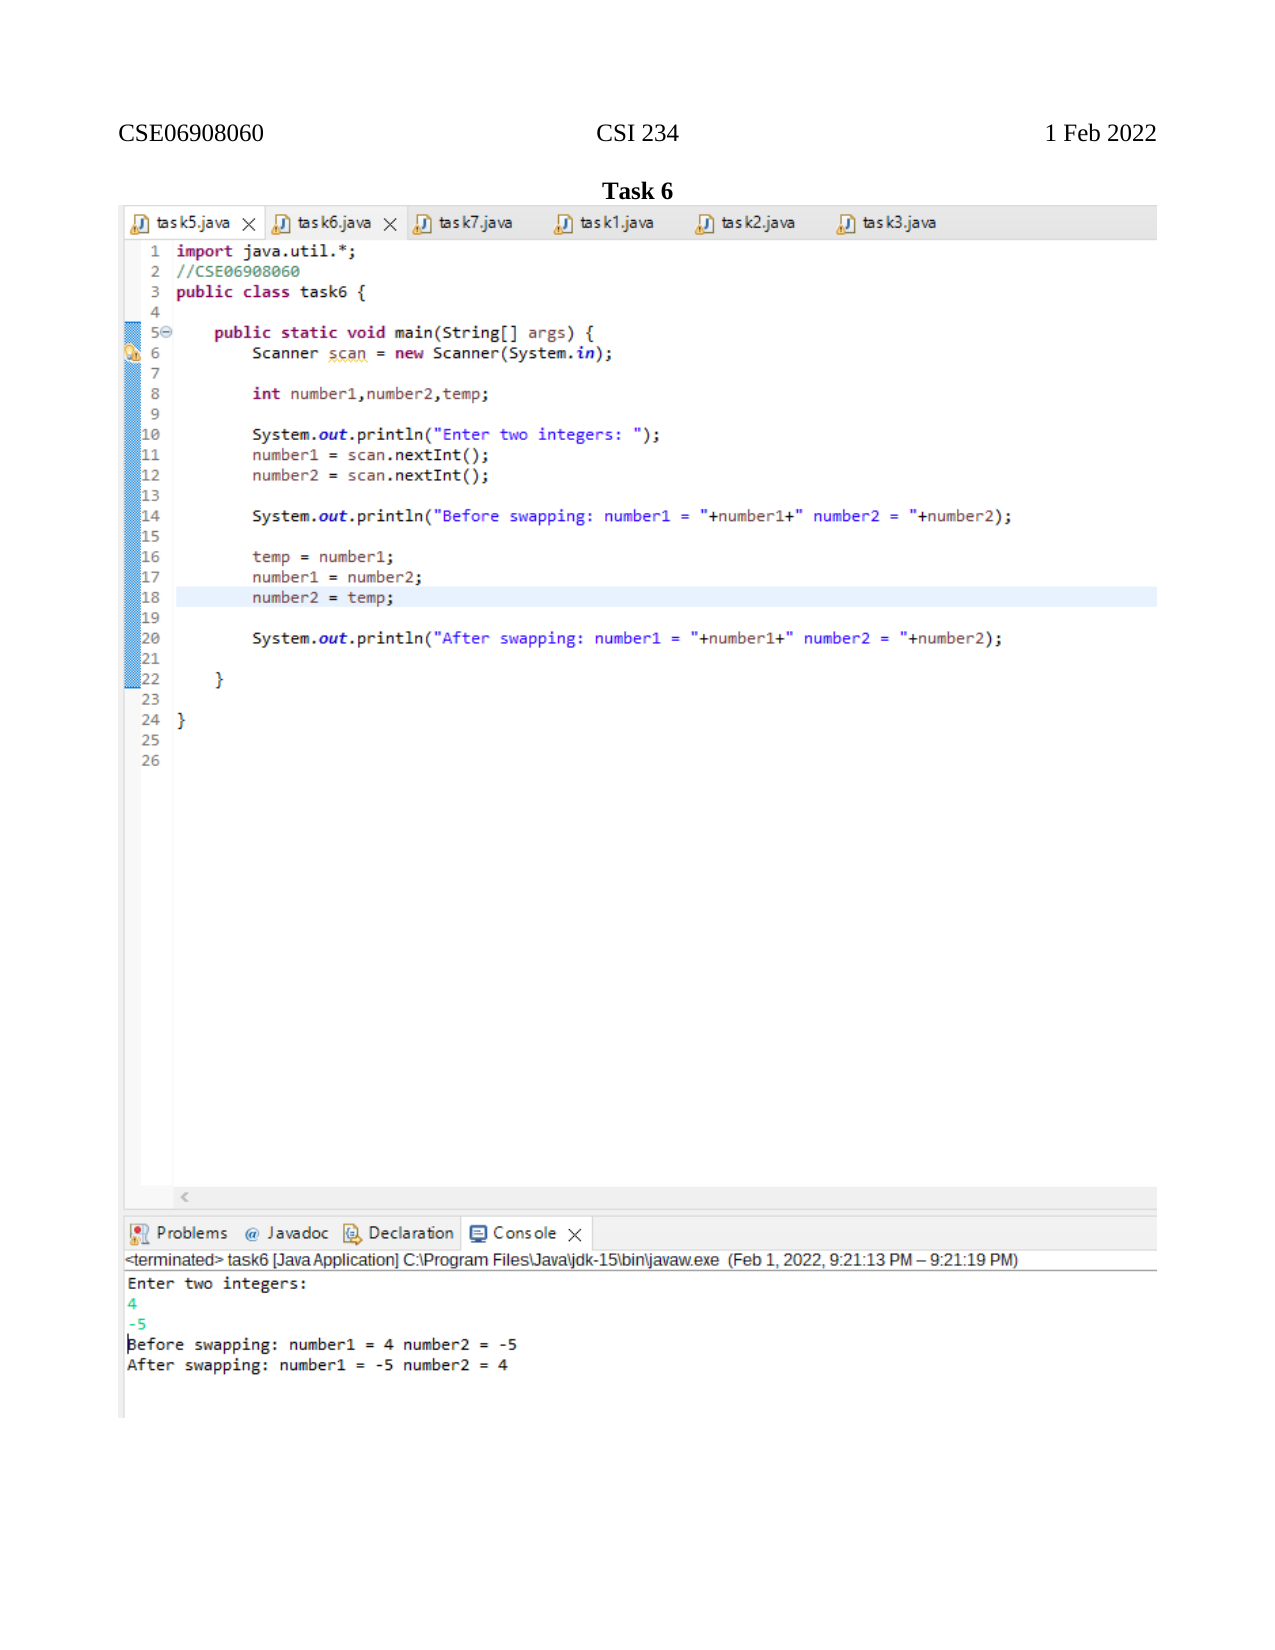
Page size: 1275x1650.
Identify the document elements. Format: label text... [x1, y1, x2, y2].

text Task 6 [118, 176, 1157, 205]
picture [118, 205, 1157, 1418]
